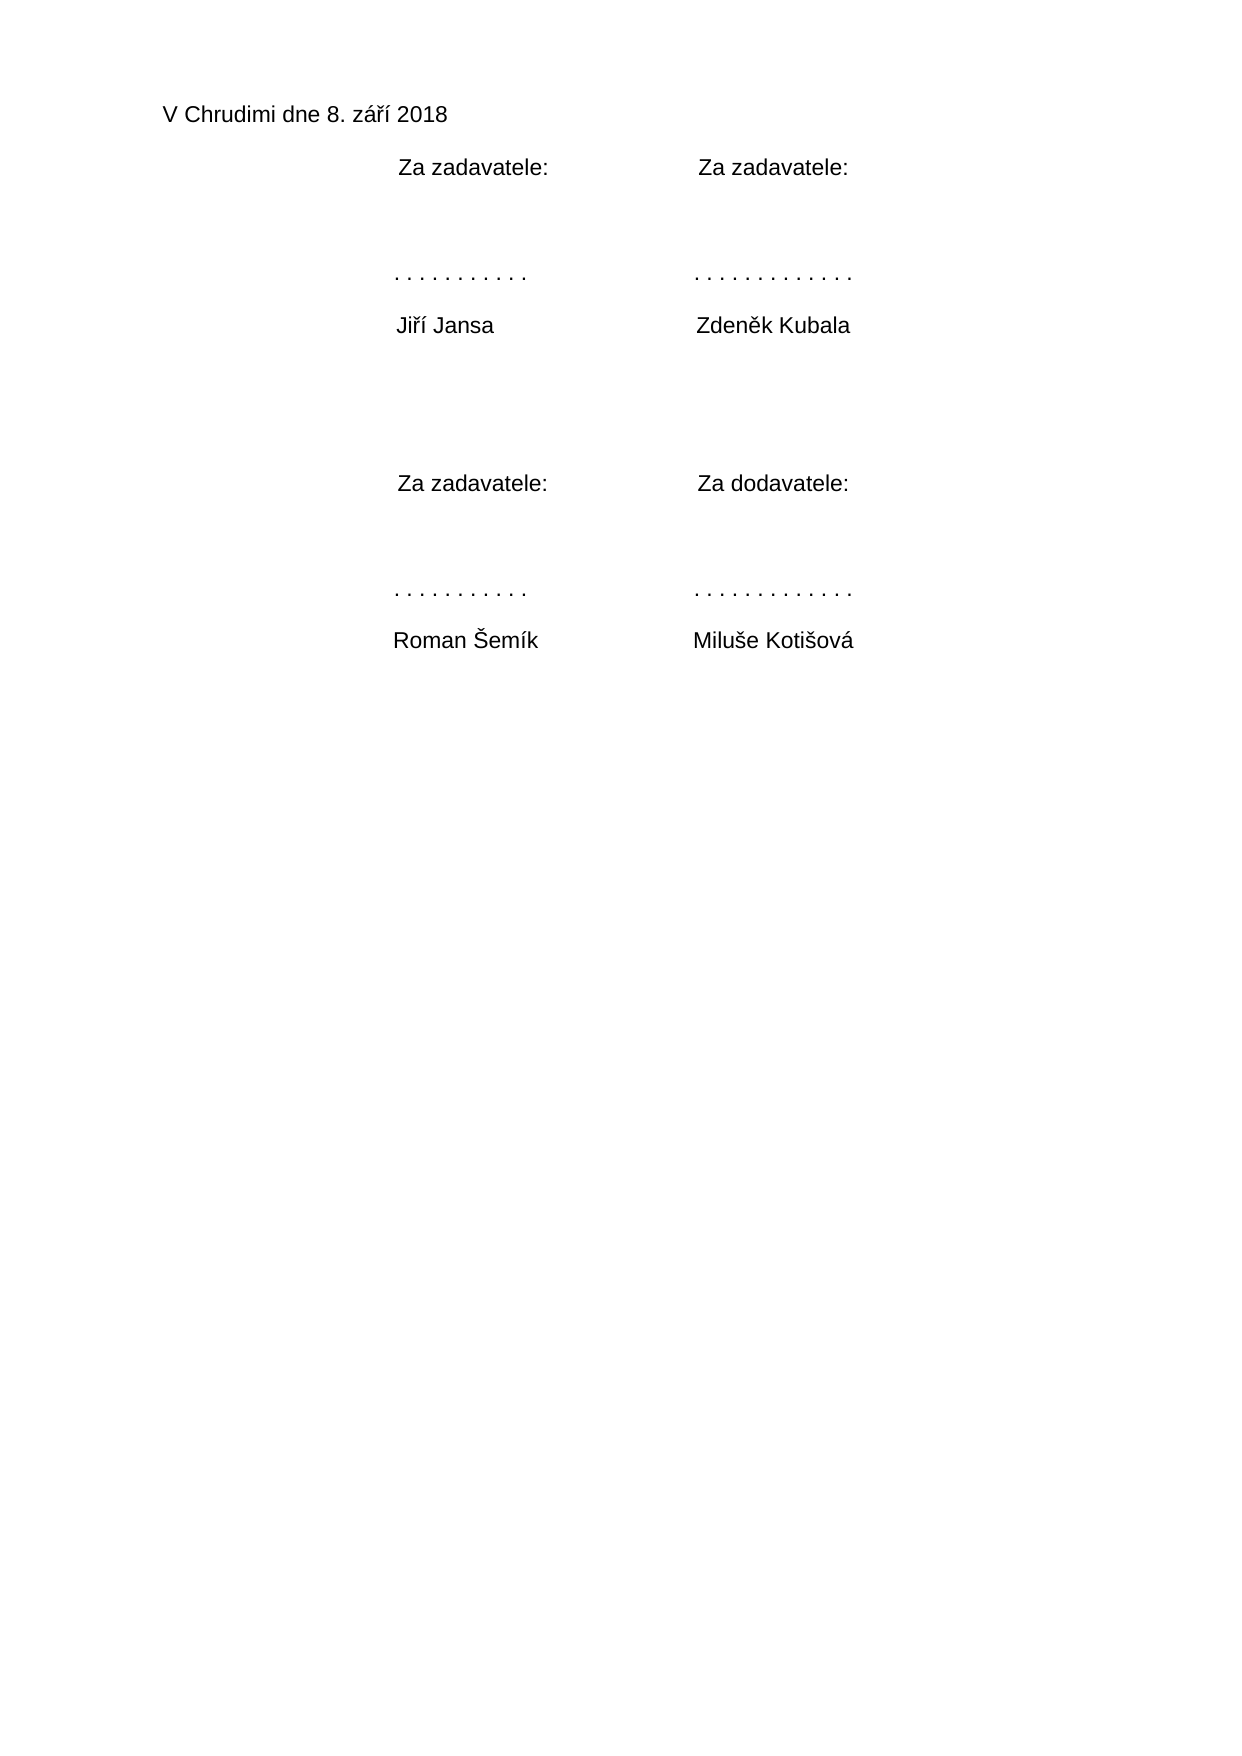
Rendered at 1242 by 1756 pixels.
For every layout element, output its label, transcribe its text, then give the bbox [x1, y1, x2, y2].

text Za zadavatele: Za zadavatele: [162, 154, 1084, 180]
text . . . . . . . . . . . . . . . . . . . . . . . . [162, 259, 1084, 285]
text Roman Šemík Miluše Kotišová [162, 627, 1084, 654]
text V Chrudimi dne 8. září 2018 [162, 101, 1084, 128]
text Jiří Jansa Zdeněk Kubala [162, 312, 1084, 338]
text Za zadavatele: Za dodavatele: [162, 470, 1084, 496]
text . . . . . . . . . . . . . . . . . . . . . . . . [162, 575, 1084, 601]
